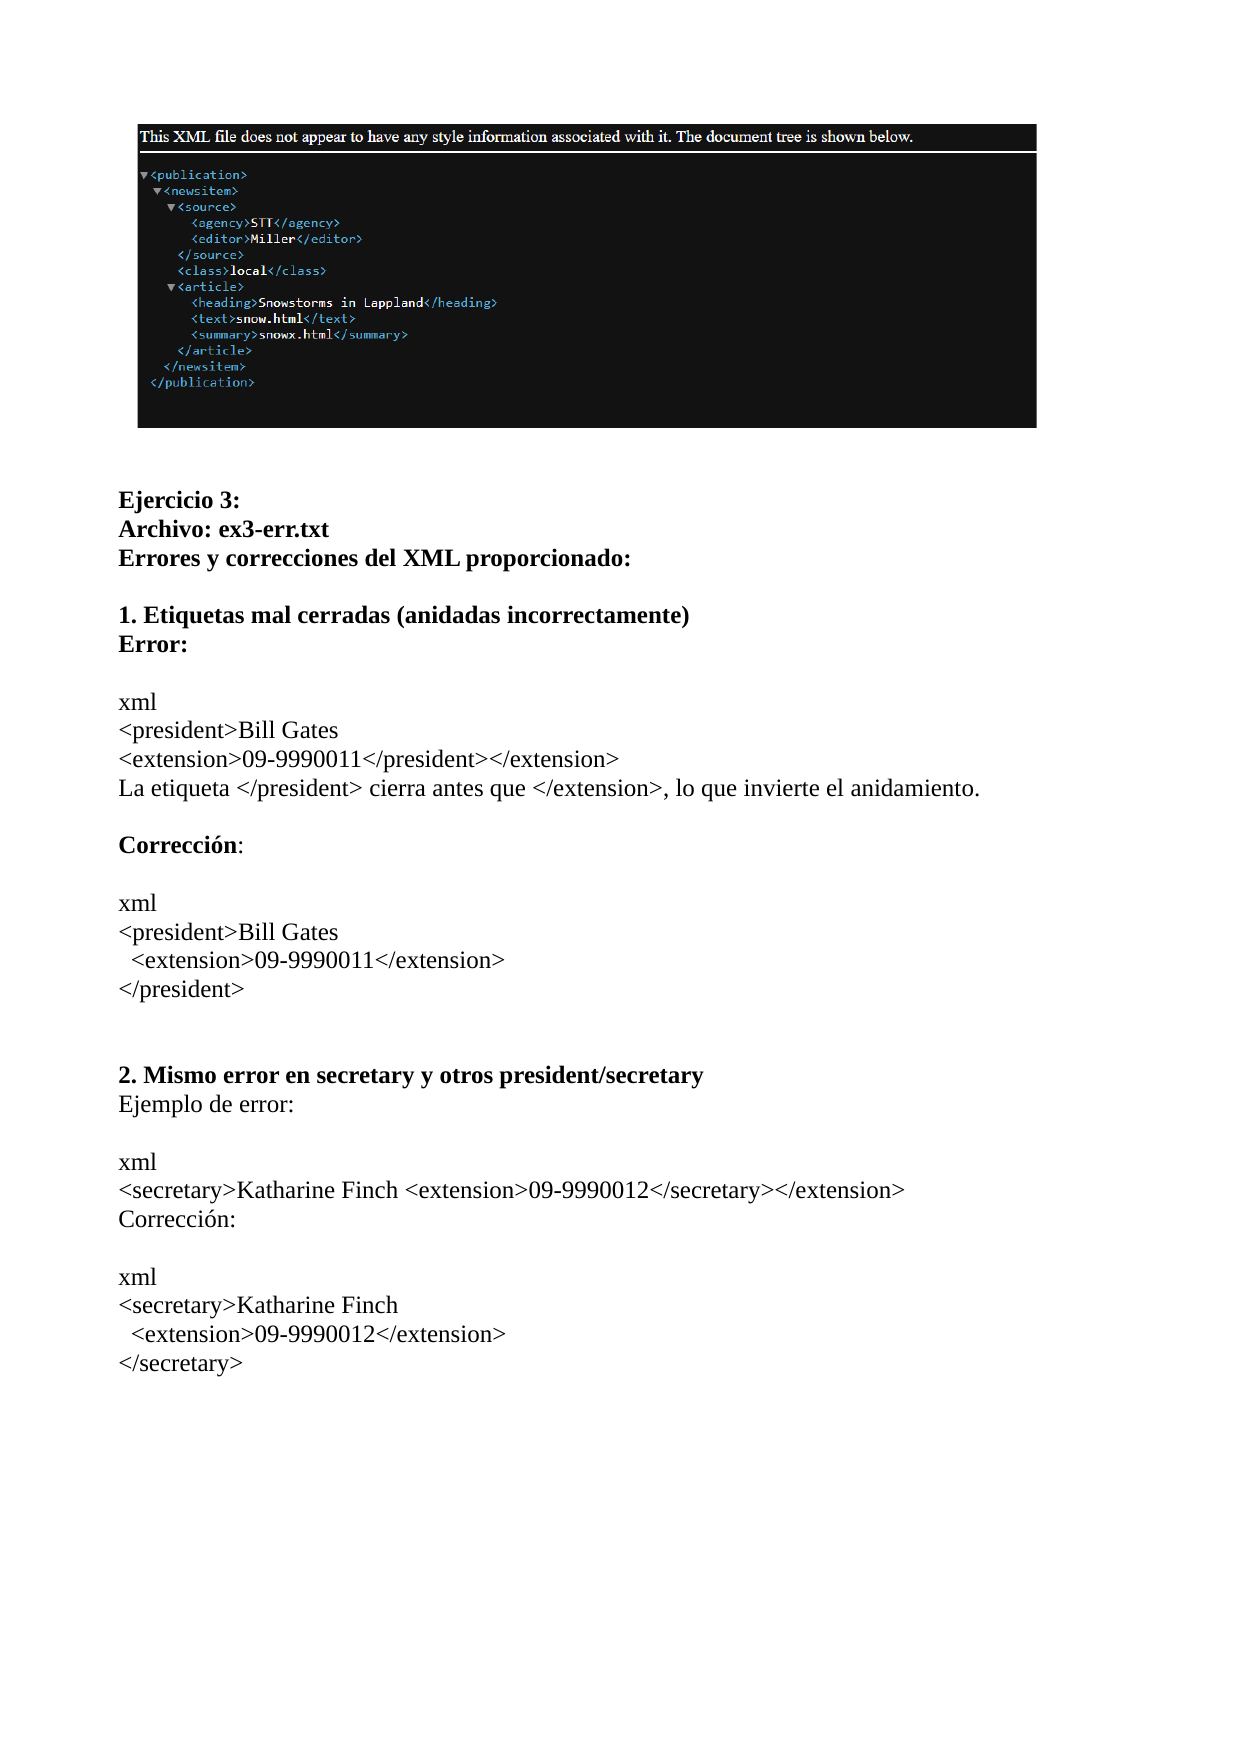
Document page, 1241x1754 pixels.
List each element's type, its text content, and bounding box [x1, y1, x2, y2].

text Ejercicio 3: [118, 485, 1122, 514]
text xml [118, 1262, 1122, 1290]
text 2. Mismo error en secretary y otros president/secretary [118, 1060, 1122, 1089]
text xml [118, 687, 1122, 715]
text Ejemplo de error: [118, 1089, 1122, 1118]
text Corrección: [118, 1204, 1122, 1233]
text <president>Bill Gates [118, 715, 1122, 744]
text <extension>09-9990011</extension> [118, 945, 1122, 974]
text </secretary> [118, 1348, 1122, 1377]
text Corrección: [118, 830, 1122, 859]
picture [137, 124, 1037, 428]
text Archivo: ex3-err.txt [118, 514, 1122, 543]
text xml [118, 1147, 1122, 1175]
text </president> [118, 974, 1122, 1003]
text Error: [118, 629, 1122, 658]
text <secretary>Katharine Finch [118, 1290, 1122, 1319]
text xml [118, 888, 1122, 917]
text <president>Bill Gates [118, 917, 1122, 945]
text 1. Etiquetas mal cerradas (anidadas incorrectamente) [118, 600, 1122, 629]
text <extension>09-9990011</president></extension> [118, 744, 1122, 773]
text <extension>09-9990012</extension> [118, 1319, 1122, 1348]
text Errores y correcciones del XML proporcionado: [118, 543, 1122, 572]
text <secretary>Katharine Finch <extension>09-9990012</secretary></extension> [118, 1175, 1122, 1204]
text La etiqueta </president> cierra antes que </extension>, lo que invierte el anidamiento. [118, 773, 1122, 802]
